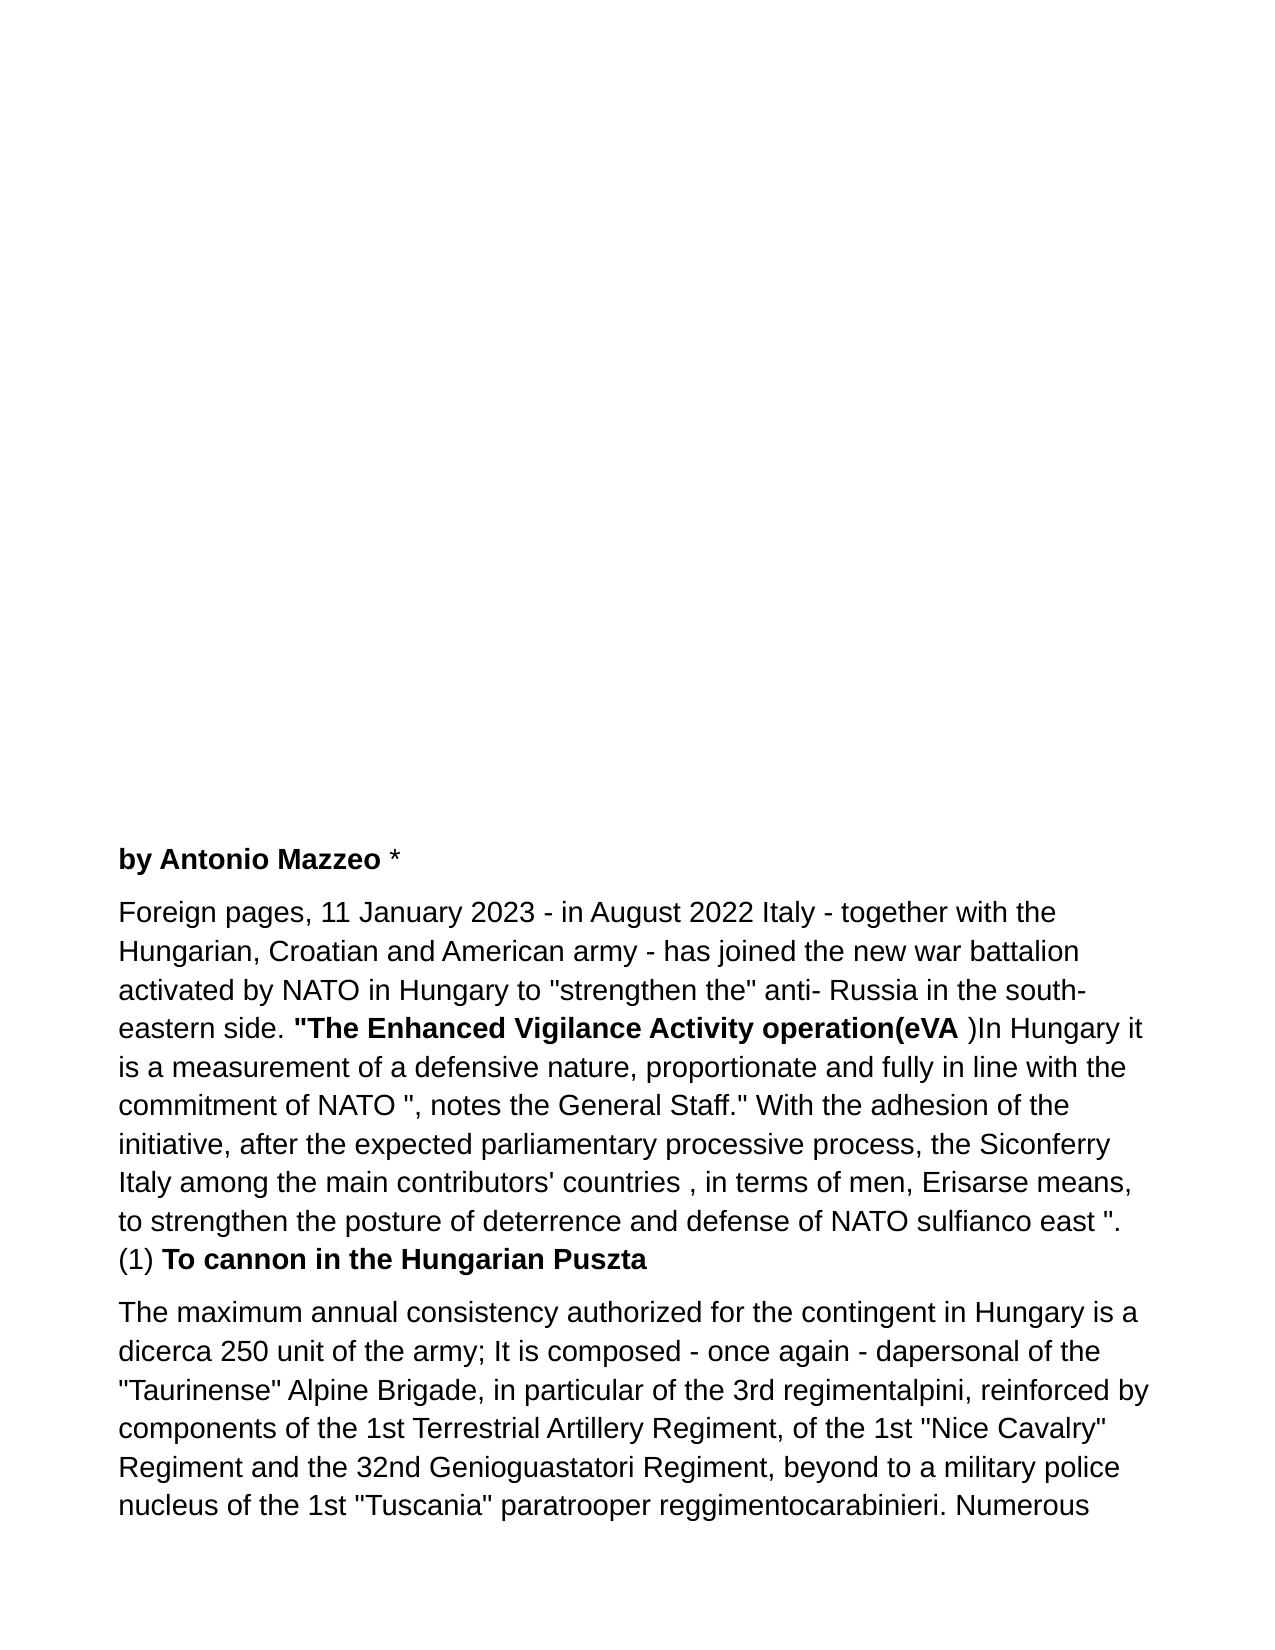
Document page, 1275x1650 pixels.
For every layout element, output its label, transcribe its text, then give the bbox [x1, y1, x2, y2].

text by Antonio Mazzeo * [118, 118, 1157, 876]
text Foreign pages, 11 January 2023 - in August 2022 Italy - together with the Hungarian, Croatian and American army - has joined the new war battalion activated by NATO in Hungary to "strengthen the" anti- Russia in the south-eastern side. "The Enhanced Vigilance Activity operation(eVA )In Hungary it is a measurement of a defensive nature, proportionate and fully in line with the commitment of NATO ", notes the General Staff." With the adhesion of the initiative, after the expected parliamentary processive process, the Siconferry Italy among the main contributors' countries , in terms of men, Erisarse means, to strengthen the posture of deterrence and defense of NATO sulfianco east ".(1) To cannon in the Hungarian Puszta [118, 896, 1157, 1276]
text The maximum annual consistency authorized for the contingent in Hungary is a dicerca 250 unit of the army; It is composed - once again - dapersonal of the "Taurinense" Alpine Brigade, in particular of the 3rd regimentalpini, reinforced by components of the 1st Terrestrial Artillery Regiment, of the 1st "Nice Cavalry" Regiment and the 32nd Genioguastatori Regiment, beyond to a military police nucleus of the 1st "Tuscania" paratrooper reggimentocarabinieri. Numerous [118, 1296, 1157, 1522]
